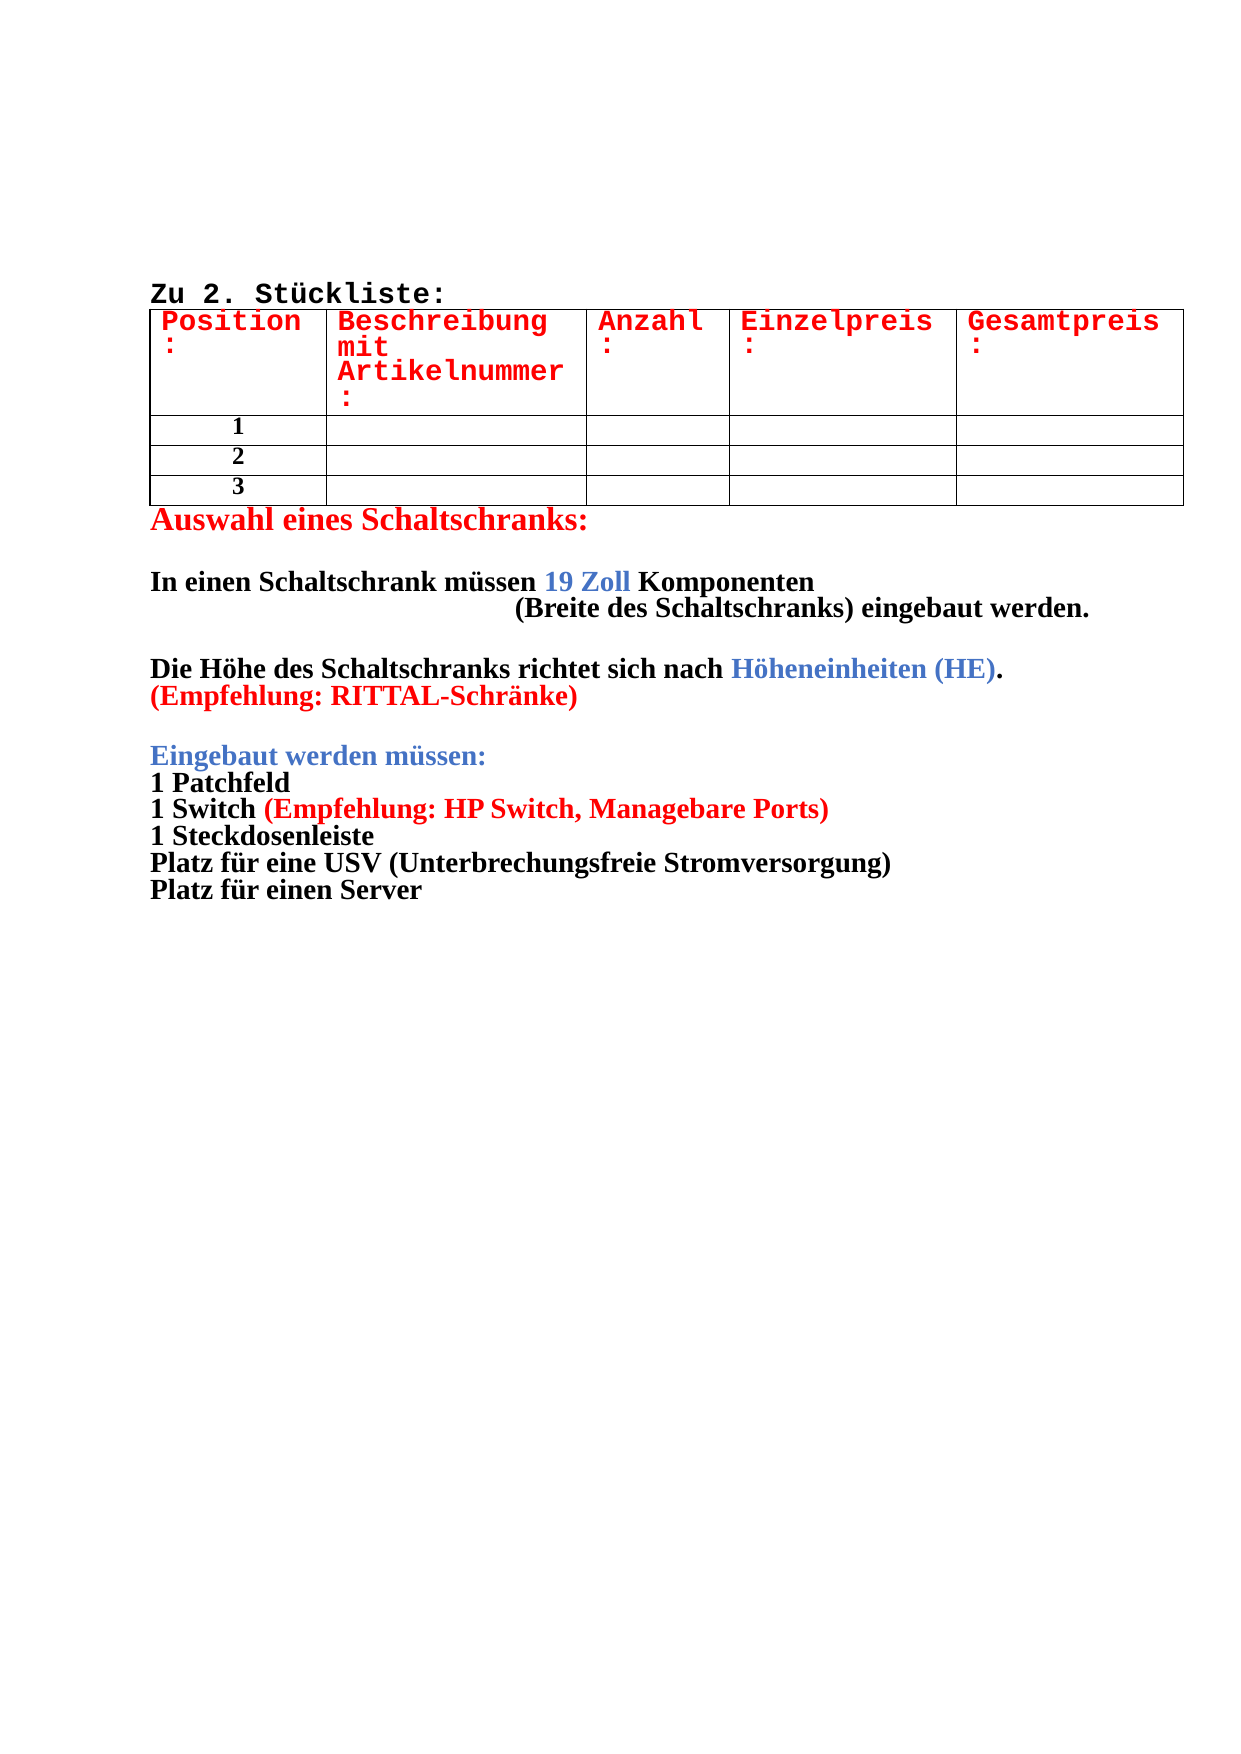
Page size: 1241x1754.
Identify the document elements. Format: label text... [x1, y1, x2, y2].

table_cell [587, 416, 729, 445]
table_cell 2 [151, 446, 326, 475]
text 1 Steckdosenleiste [150, 824, 1090, 851]
table_header Anzahl: [587, 310, 729, 415]
table_cell [957, 446, 1183, 475]
table_cell [587, 446, 729, 475]
table_cell 3 [151, 476, 326, 504]
table_header Einzelpreis: [730, 310, 956, 415]
table_cell [957, 476, 1183, 504]
table_cell [730, 446, 956, 475]
table_cell [327, 416, 586, 445]
table_header Gesamtpreis: [957, 310, 1183, 415]
text 1 Patchfeld [150, 771, 1090, 797]
text Platz für einen Server [150, 878, 1090, 904]
table_cell [730, 416, 956, 445]
text Platz für eine USV (Unterbrechungsfreie Stromversorgung) [150, 851, 1090, 878]
table_cell 1 [151, 416, 326, 445]
table_cell [327, 446, 586, 475]
text In einen Schaltschrank müssen 19 Zoll Komponenten [150, 570, 1090, 596]
text Zu 2. Stückliste: [150, 282, 1090, 308]
table_cell [730, 476, 956, 504]
text Auswahl eines Schaltschranks: [150, 506, 1090, 536]
text Eingebaut werden müssen: [150, 744, 1090, 771]
text (Breite des Schaltschranks) eingebaut werden. [150, 596, 1090, 623]
table_header Beschreibung mit Artikelnummer: [327, 310, 586, 415]
table_cell [587, 476, 729, 504]
text Die Höhe des Schaltschranks richtet sich nach Höheneinheiten (HE). [150, 657, 1090, 683]
text 1 Switch (Empfehlung: HP Switch, Managebare Ports) [150, 797, 1090, 824]
table_cell [327, 476, 586, 504]
table_header Position: [151, 310, 326, 415]
table_cell [957, 416, 1183, 445]
text (Empfehlung: RITTAL-Schränke) [150, 683, 1090, 710]
